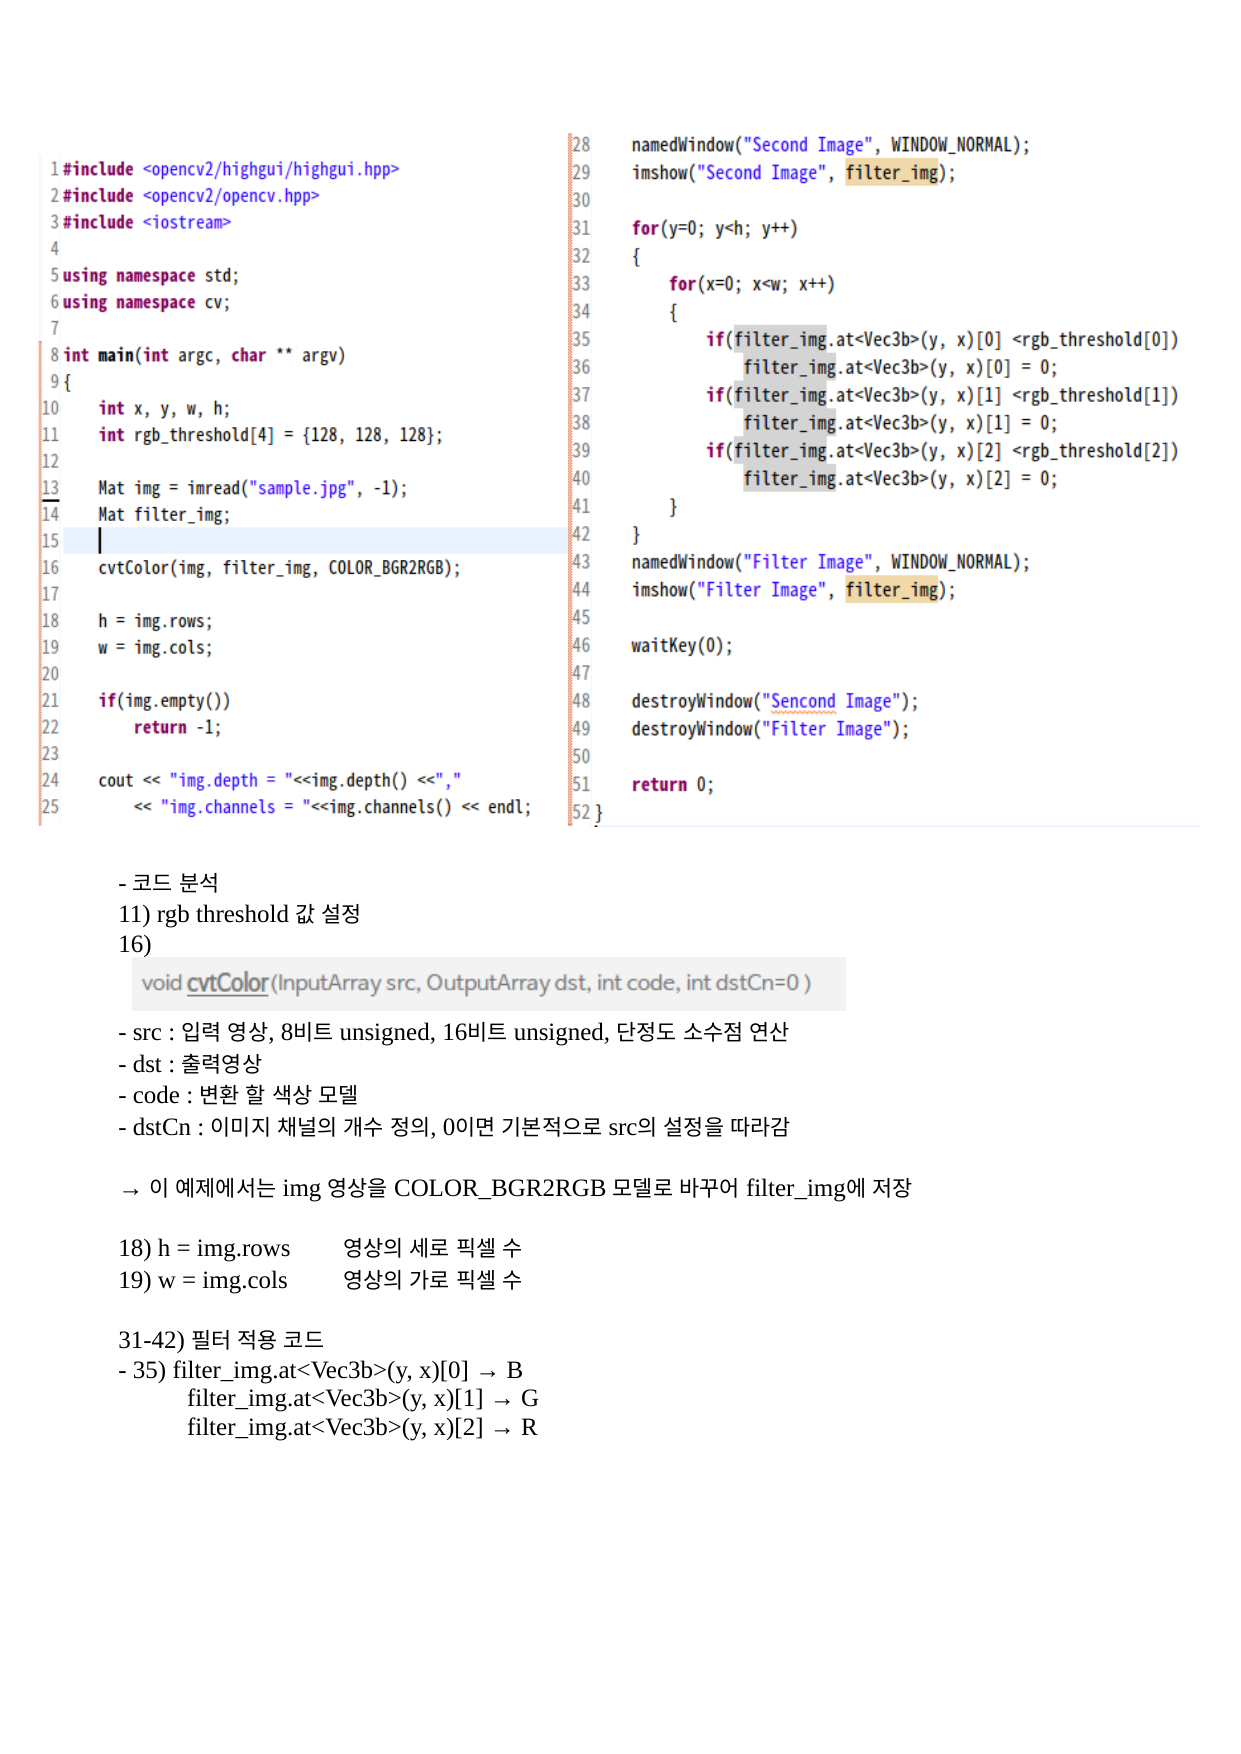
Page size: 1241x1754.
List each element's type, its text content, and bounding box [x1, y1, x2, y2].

text - 코드 분석 [118, 866, 1122, 897]
text 18) h = img.rows 영상의 세로 픽셀 수 [118, 1231, 1122, 1263]
text 19) w = img.cols 영상의 가로 픽셀 수 [118, 1263, 1122, 1294]
text - 35) filter_img.at<Vec3b>(y, x)[0] → B [118, 1355, 1122, 1383]
text - code : 변환 할 색상 모델 [118, 1078, 1122, 1110]
picture [38, 133, 1201, 827]
text 31-42) 필터 적용 코드 [118, 1323, 1122, 1355]
text 11) rgb threshold 값 설정 [118, 897, 1122, 929]
picture [131, 957, 846, 1011]
text filter_img.at<Vec3b>(y, x)[1] → G [118, 1383, 1122, 1412]
text filter_img.at<Vec3b>(y, x)[2] → R [118, 1412, 1122, 1441]
text - dst : 출력영상 [118, 1047, 1122, 1078]
text 16) [118, 929, 1122, 958]
text - src : 입력 영상, 8비트 unsigned, 16비트 unsigned, 단정도 소수점 연산 [118, 1015, 1122, 1047]
text → 이 예제에서는 img 영상을 COLOR_BGR2RGB 모델로 바꾸어 filter_img에 저장 [118, 1171, 1122, 1202]
text - dstCn : 이미지 채널의 개수 정의, 0이면 기본적으로 src의 설정을 따라감 [118, 1110, 1122, 1142]
